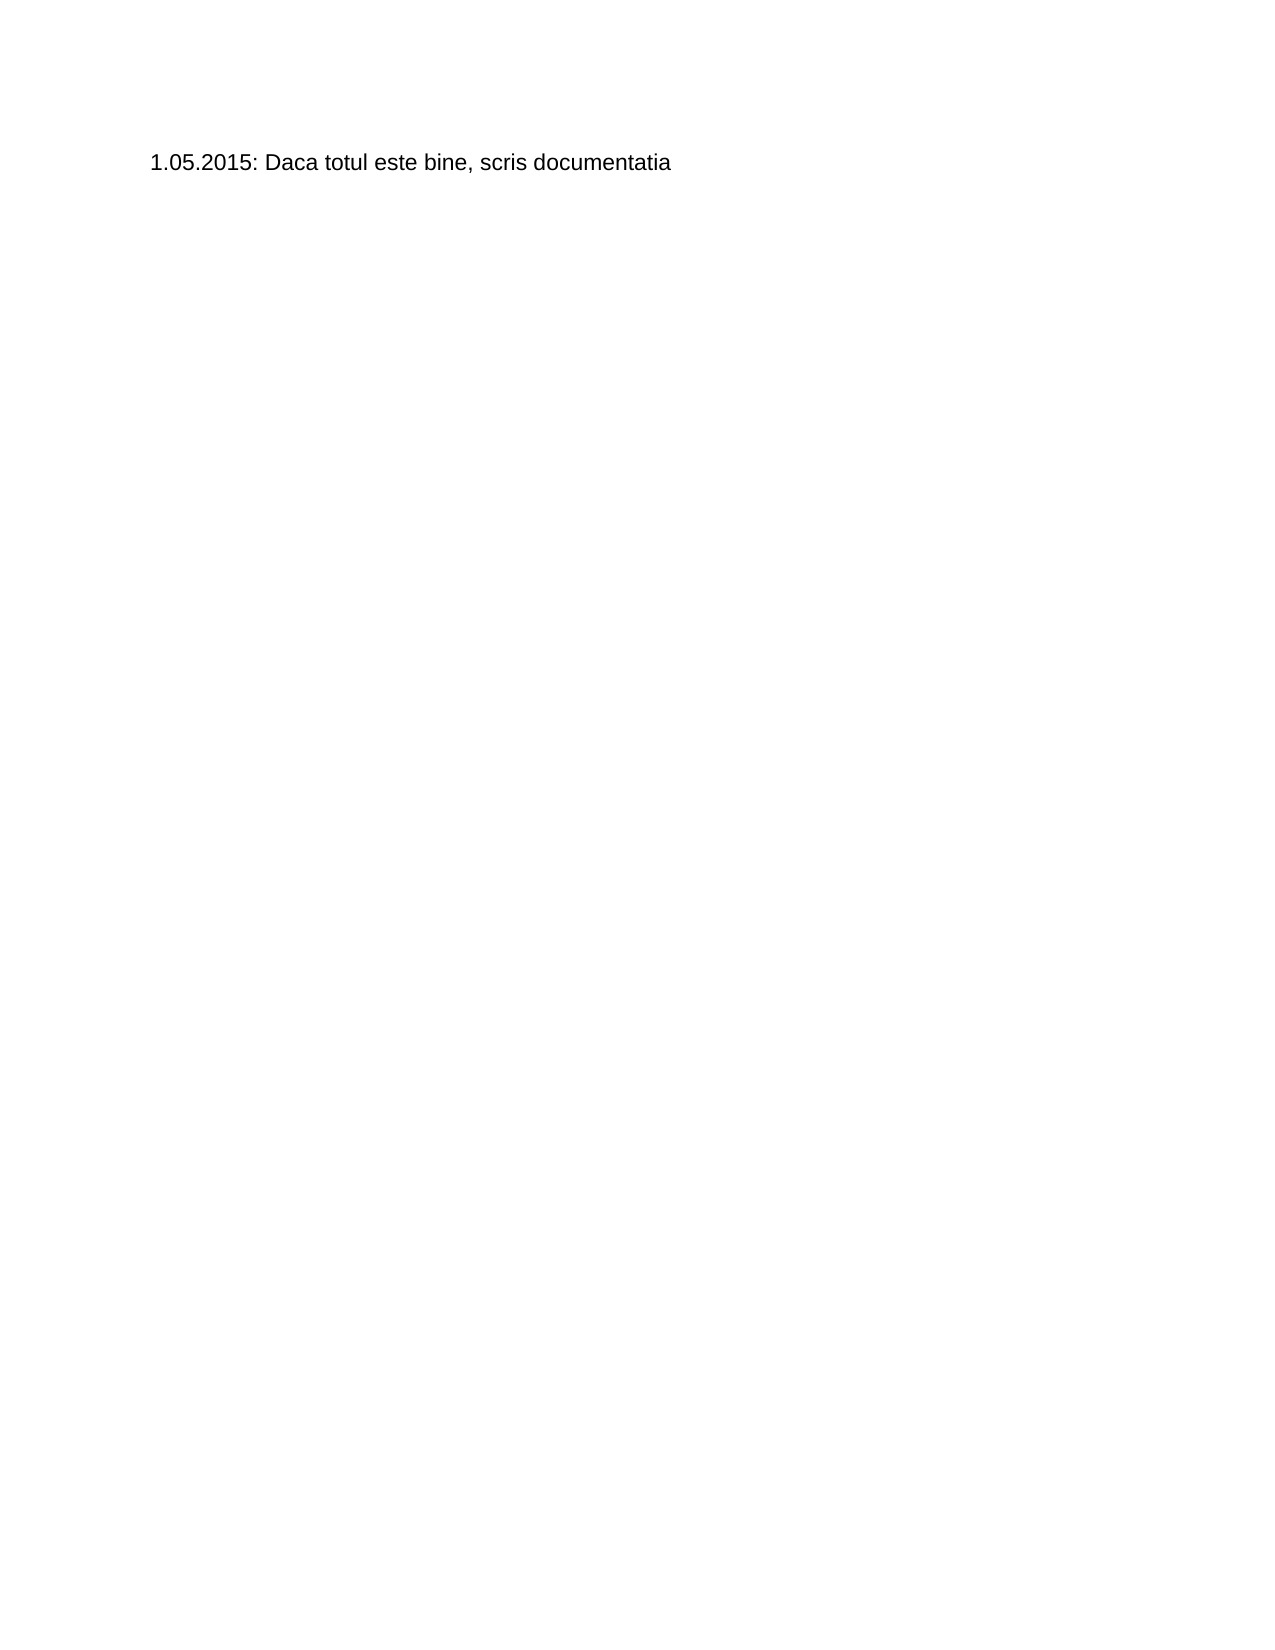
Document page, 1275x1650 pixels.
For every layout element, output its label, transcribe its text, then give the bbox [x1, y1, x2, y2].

text 1.05.2015: Daca totul este bine, scris documentatia [150, 150, 1125, 176]
